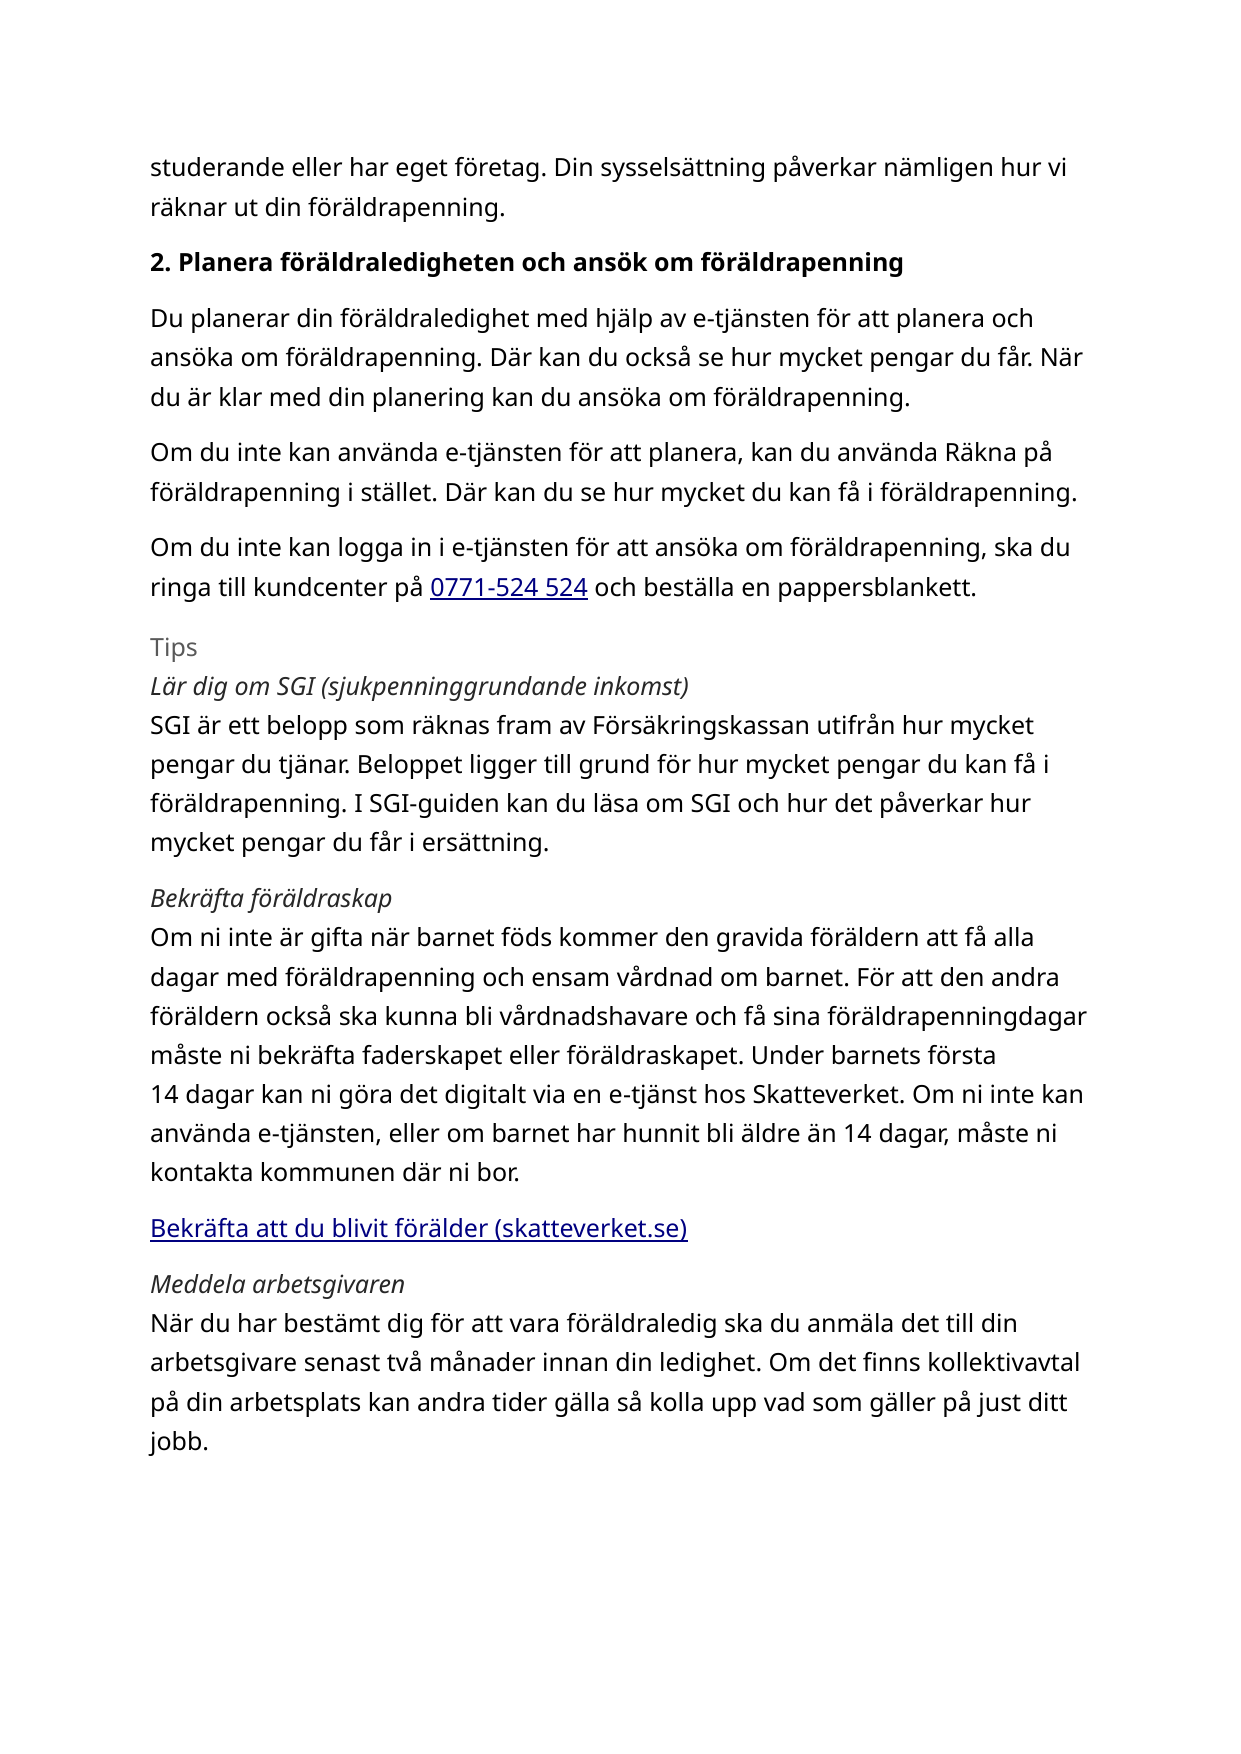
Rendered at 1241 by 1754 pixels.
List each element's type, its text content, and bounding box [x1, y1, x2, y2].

subtitle Lär dig om SGI (sjukpenninggrundande inkomst) [150, 668, 1090, 702]
subtitle Tips [150, 629, 1090, 663]
text Om du inte kan logga in i e-tjänsten för att ansöka om föräldrapenning, ska du ringa till kundcenter på 0771‑524 524 och beställa en pappersblankett. [150, 530, 1090, 603]
text studerande eller har eget företag. Din sysselsättning påverkar nämligen hur vi räknar ut din föräldrapenning. [150, 150, 1090, 223]
subtitle Meddela arbetsgivaren [150, 1267, 1090, 1301]
subtitle Bekräfta föräldraskap [150, 881, 1090, 915]
text När du har bestämt dig för att vara föräldraledig ska du anmäla det till din arbetsgivare senast två månader innan din ledighet. Om det finns kollektivavtal på din arbetsplats kan andra tider gälla så kolla upp vad som gäller på just ditt jobb. [150, 1306, 1090, 1457]
text Du planerar din föräldraledighet med hjälp av e-tjänsten för att planera och ansöka om föräldrapenning. Där kan du också se hur mycket pengar du får. När du är klar med din planering kan du ansöka om föräldrapenning. [150, 301, 1090, 413]
text Om ni inte är gifta när barnet föds kommer den gravida föräldern att få alla dagar med föräldrapenning och ensam vårdnad om barnet. För att den andra föräldern också ska kunna bli vårdnadshavare och få sina föräldrapenningdagar måste ni bekräfta faderskapet eller föräldraskapet. Under barnets första 14 dagar kan ni göra det digitalt via en e‑tjänst hos Skatteverket. Om ni inte kan använda e‑tjänsten, eller om barnet har hunnit bli äldre än 14 dagar, måste ni kontakta kommunen där ni bor. [150, 920, 1090, 1189]
text SGI är ett belopp som räknas fram av Försäkringskassan utifrån hur mycket pengar du tjänar. Beloppet ligger till grund för hur mycket pengar du kan få i föräldrapenning. I SGI-guiden kan du läsa om SGI och hur det påverkar hur mycket pengar du får i ersättning. [150, 707, 1090, 859]
text Bekräfta att du blivit förälder (skatteverket.se) [150, 1211, 1090, 1245]
text Om du inte kan använda e-tjänsten för att planera, kan du använda Räkna på föräldrapenning i stället. Där kan du se hur mycket du kan få i föräldrapenning. [150, 435, 1090, 508]
text 2. Planera föräldraledigheten och ansök om föräldrapenning [150, 245, 1090, 279]
